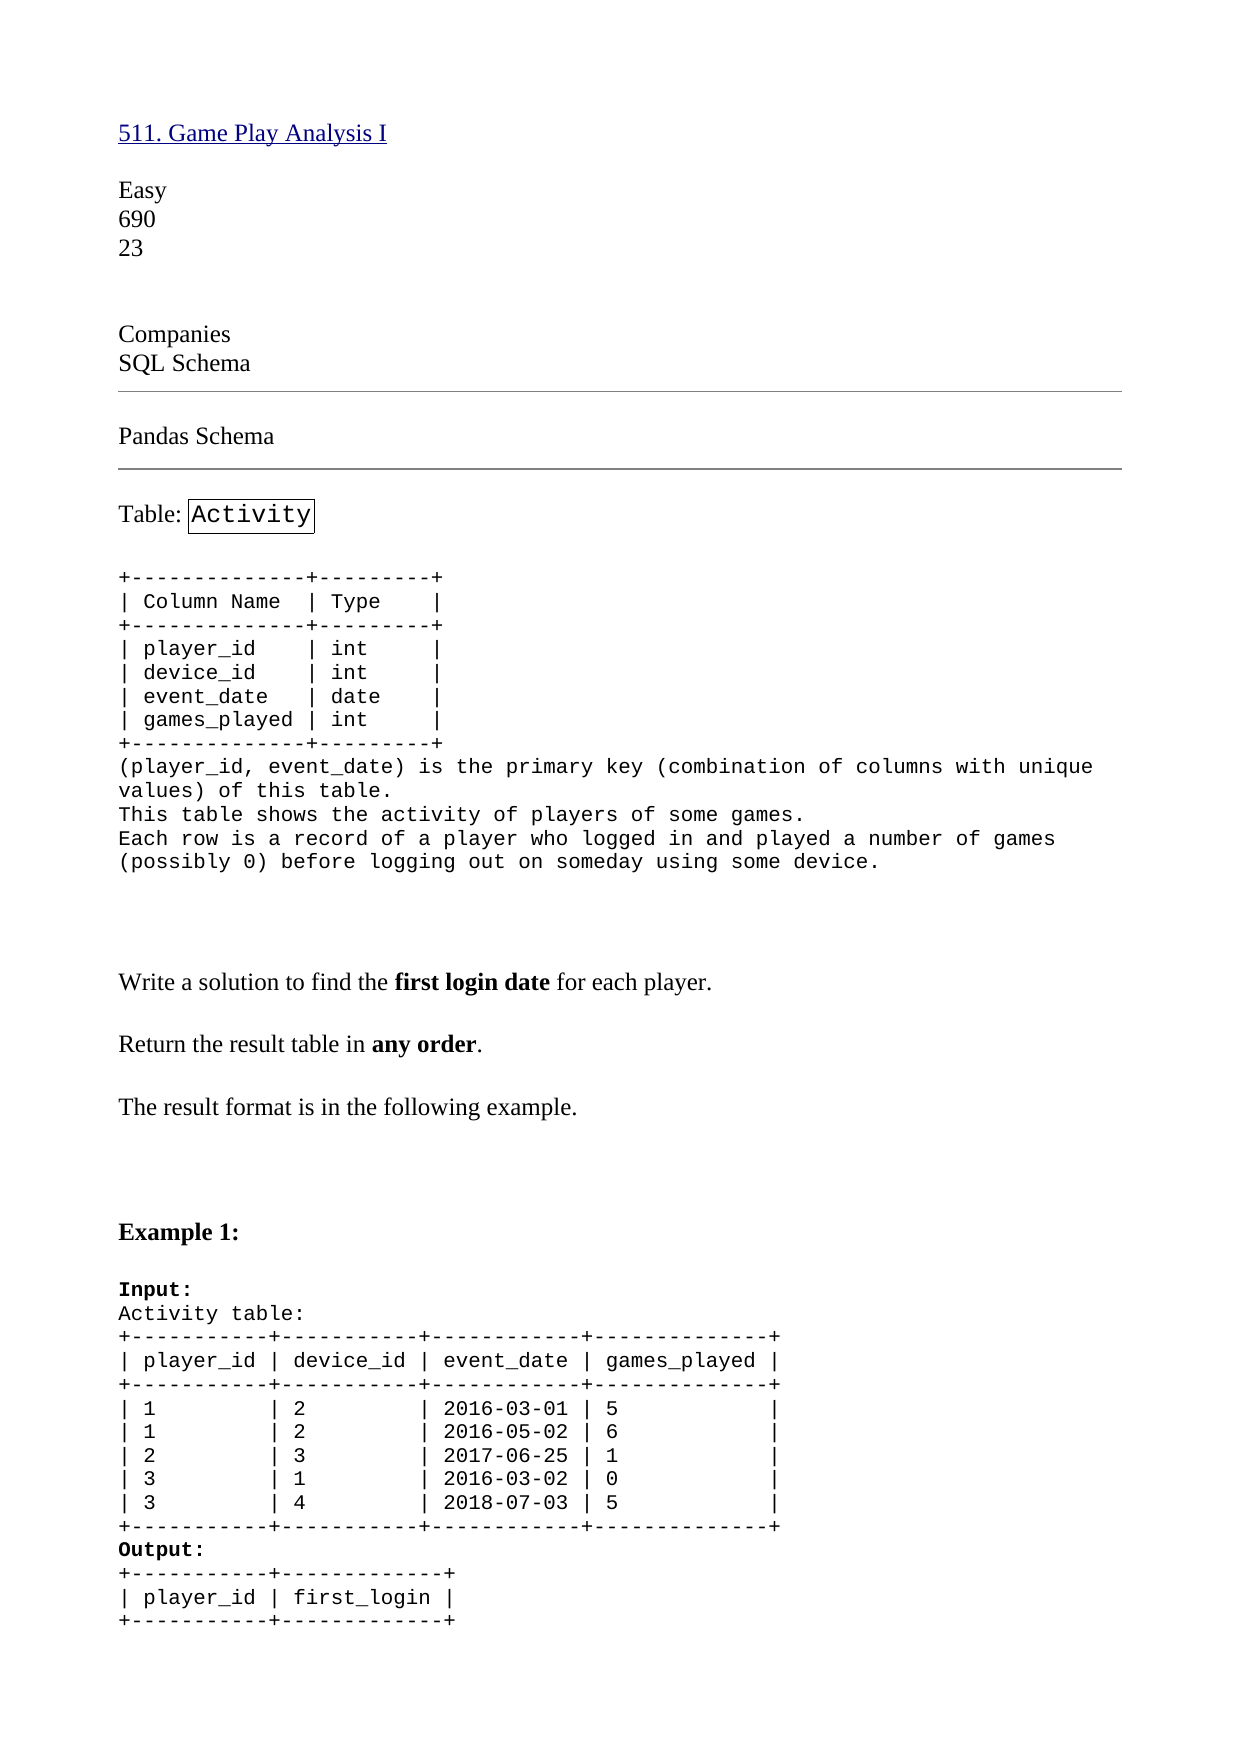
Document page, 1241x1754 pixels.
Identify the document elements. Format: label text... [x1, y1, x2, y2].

text +-----------+-------------+ [118, 1610, 1122, 1634]
text +-----------+-------------+ [118, 1563, 1122, 1587]
text 511. Game Play Analysis I [118, 118, 1122, 147]
text | Column Name | Type | [118, 591, 1122, 615]
text | games_played | int | [118, 709, 1122, 733]
text +--------------+---------+ [118, 615, 1122, 638]
text | player_id | int | [118, 638, 1122, 662]
text (player_id, event_date) is the primary key (combination of columns with unique values) of this table. [118, 757, 1122, 804]
text Input: [118, 1279, 1122, 1303]
text Write a solution to find the first login date for each player. [118, 967, 1122, 996]
text Output: [118, 1539, 1122, 1563]
text [315, 498, 1122, 533]
text | 3 | 4 | 2018-07-03 | 5 | [118, 1492, 1122, 1516]
text This table shows the activity of players of some games. [118, 804, 1122, 827]
text Example 1: [118, 1217, 1122, 1246]
text 23 [118, 233, 1122, 262]
text +--------------+---------+ [118, 567, 1122, 591]
text +-----------+-----------+------------+--------------+ [118, 1374, 1122, 1397]
text 690 [118, 204, 1122, 233]
text Companies [118, 319, 1122, 348]
text SQL Schema [118, 348, 1122, 377]
text | 3 | 1 | 2016-03-02 | 0 | [118, 1468, 1122, 1492]
text Table: Activity [118, 498, 314, 533]
text +-----------+-----------+------------+--------------+ [118, 1327, 1122, 1350]
text Return the result table in any order. [118, 1029, 1122, 1058]
text | 1 | 2 | 2016-05-02 | 6 | [118, 1421, 1122, 1445]
text | device_id | int | [118, 662, 1122, 686]
text +-----------+-----------+------------+--------------+ [118, 1516, 1122, 1539]
text | 2 | 3 | 2017-06-25 | 1 | [118, 1445, 1122, 1468]
text The result format is in the following example. [118, 1092, 1122, 1121]
text Pandas Schema [118, 421, 1122, 450]
text Each row is a record of a player who logged in and played a number of games (possibly 0) before logging out on someday using some device. [118, 827, 1122, 875]
text | event_date | date | [118, 686, 1122, 709]
text Activity table: [118, 1303, 1122, 1327]
text | 1 | 2 | 2016-03-01 | 5 | [118, 1397, 1122, 1421]
text | player_id | device_id | event_date | games_played | [118, 1350, 1122, 1374]
text +--------------+---------+ [118, 733, 1122, 757]
text Easy [118, 176, 1122, 204]
text | player_id | first_login | [118, 1587, 1122, 1610]
